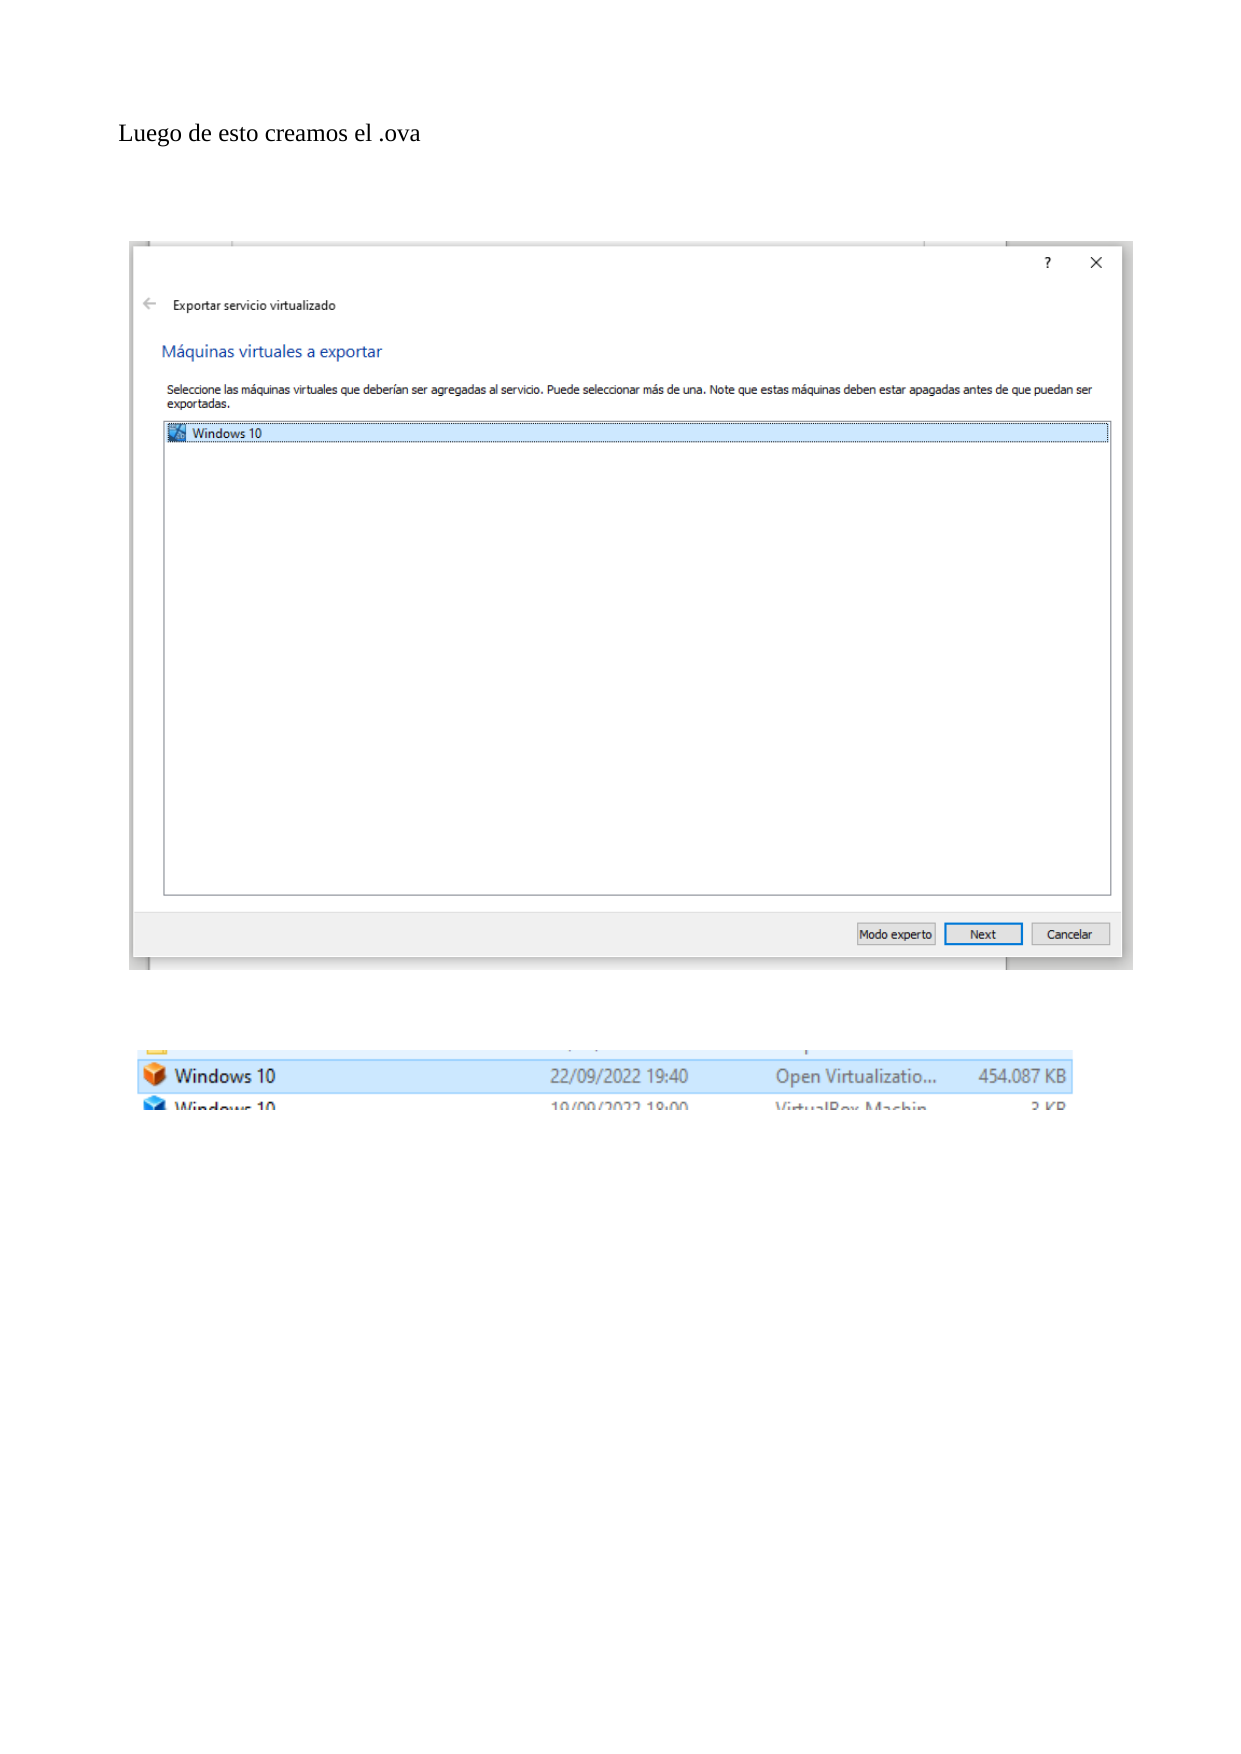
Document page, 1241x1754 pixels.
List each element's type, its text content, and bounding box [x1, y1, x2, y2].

picture [122, 1050, 1084, 1110]
picture [129, 241, 1133, 970]
text Luego de esto creamos el .ova [118, 118, 1122, 147]
